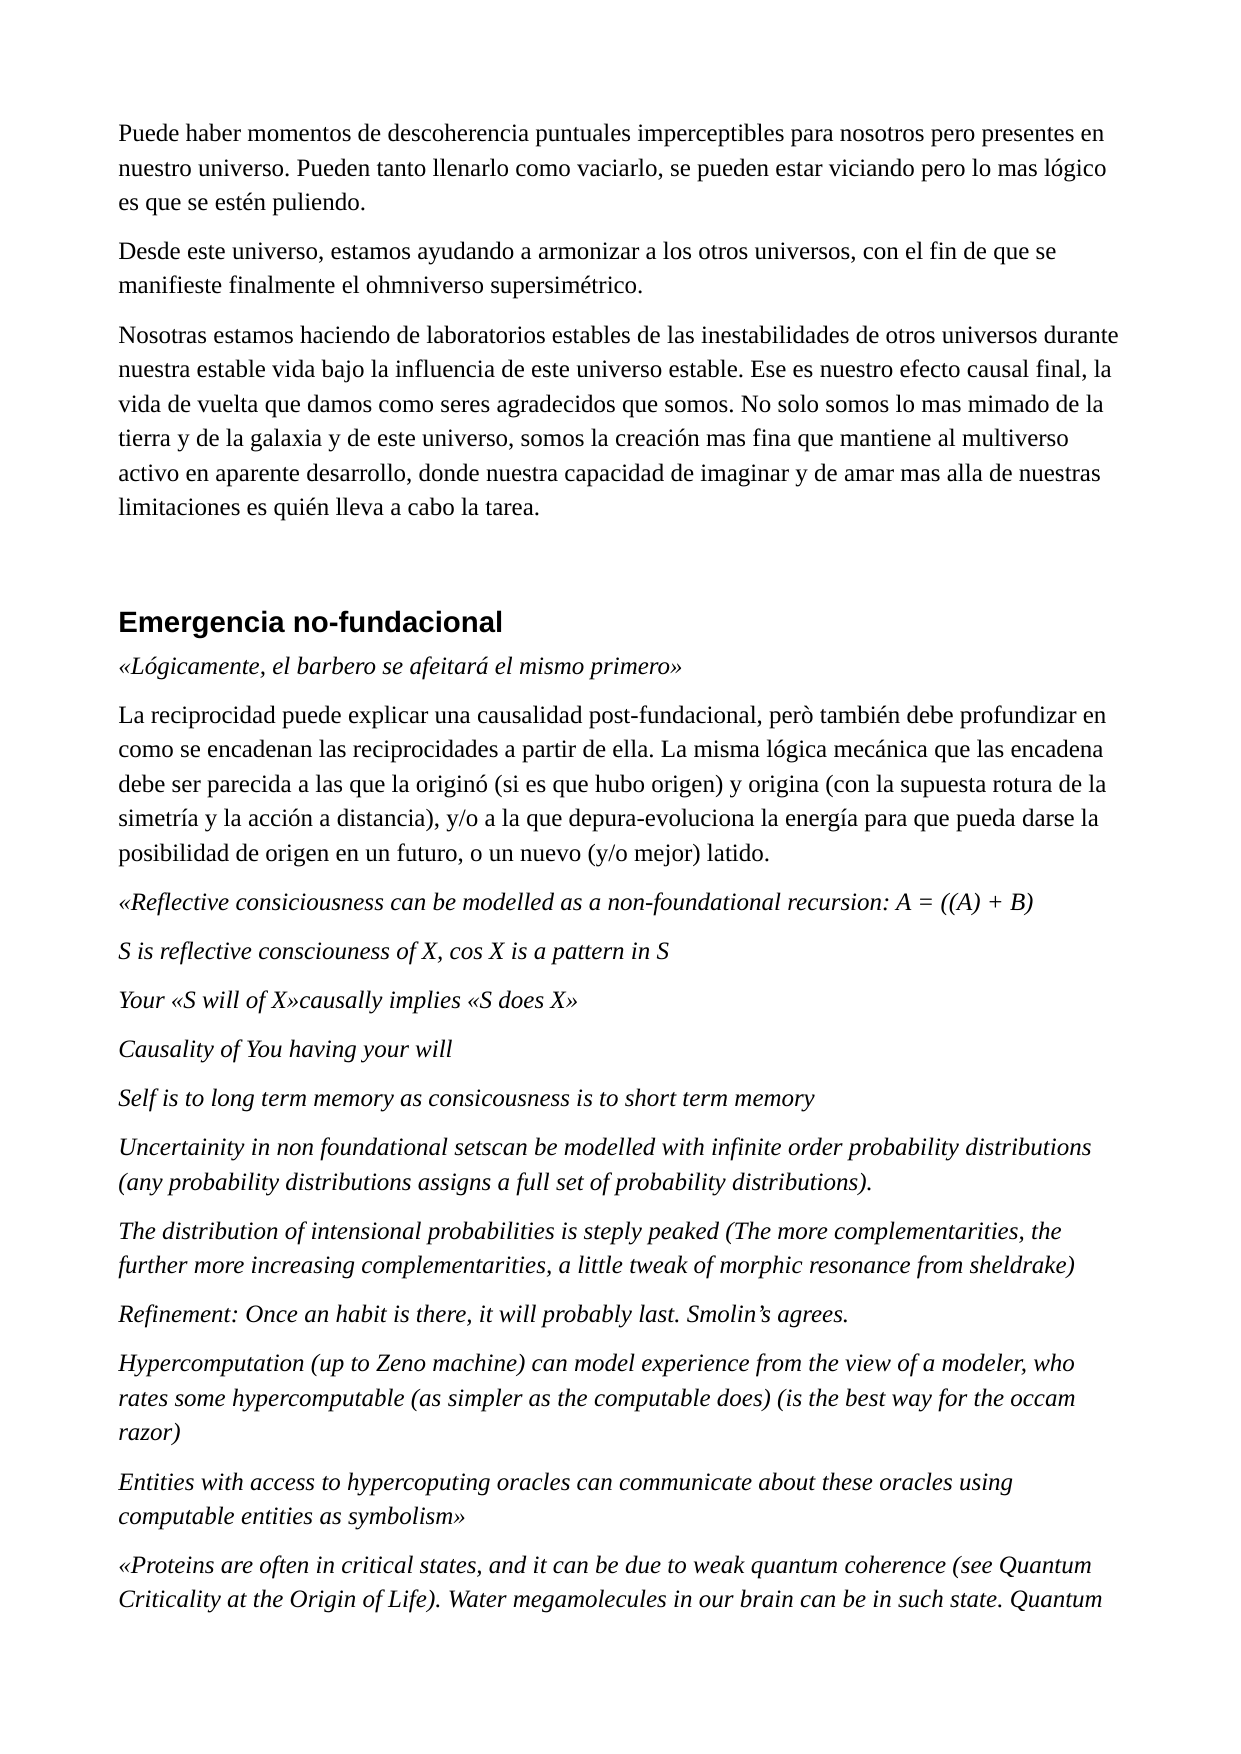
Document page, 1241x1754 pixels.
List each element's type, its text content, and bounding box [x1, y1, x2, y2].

text The distribution of intensional probabilities is steply peaked (The more complementarities, the further more increasing complementarities, a little tweak of morphic resonance from sheldrake) [118, 1216, 1122, 1279]
text Self is to long term memory as consicousness is to short term memory [118, 1083, 1122, 1112]
text Puede haber momentos de descoherencia puntuales imperceptibles para nosotros pero presentes en nuestro universo. Pueden tanto llenarlo como vaciarlo, se pueden estar viciando pero lo mas lógico es que se estén puliendo. [118, 118, 1122, 216]
subtitle Emergencia no-fundacional [118, 605, 1122, 638]
text Refinement: Once an habit is there, it will probably last. Smolin’s agrees. [118, 1299, 1122, 1328]
text «Lógicamente, el barbero se afeitará el mismo primero» [118, 651, 1122, 680]
text Uncertainity in non foundational setscan be modelled with infinite order probability distributions (any probability distributions assigns a full set of probability distributions). [118, 1132, 1122, 1196]
text Entities with access to hypercoputing oracles can communicate about these oracles using computable entities as symbolism» [118, 1467, 1122, 1530]
text «Proteins are often in critical states, and it can be due to weak quantum coherence (see Quantum Criticality at the Origin of Life). Water megamolecules in our brain can be in such state. Quantum [118, 1550, 1122, 1613]
text La reciprocidad puede explicar una causalidad post-fundacional, però también debe profundizar en como se encadenan las reciprocidades a partir de ella. La misma lógica mecánica que las encadena debe ser parecida a las que la originó (si es que hubo origen) y origina (con la supuesta rotura de la simetría y la acción a distancia), y/o a la que depura-evoluciona la energía para que pueda darse la posibilidad de origen en un futuro, o un nuevo (y/o mejor) latido. [118, 700, 1122, 867]
text S is reflective consciouness of X, cos X is a pattern in S [118, 936, 1122, 965]
text Desde este universo, estamos ayudando a armonizar a los otros universos, con el fin de que se manifieste finalmente el ohmniverso supersimétrico. [118, 236, 1122, 299]
text Hypercomputation (up to Zeno machine) can model experience from the view of a modeler, who rates some hypercomputable (as simpler as the computable does) (is the best way for the occam razor) [118, 1348, 1122, 1446]
text «Reflective consiciousness can be modelled as a non-foundational recursion: A = ((A) + B) [118, 887, 1122, 916]
text Causality of You having your will [118, 1034, 1122, 1063]
text Nosotras estamos haciendo de laboratorios estables de las inestabilidades de otros universos durante nuestra estable vida bajo la influencia de este universo estable. Ese es nuestro efecto causal final, la vida de vuelta que damos como seres agradecidos que somos. No solo somos lo mas mimado de la tierra y de la galaxia y de este universo, somos la creación mas fina que mantiene al multiverso activo en aparente desarrollo, donde nuestra capacidad de imaginar y de amar mas alla de nuestras limitaciones es quién lleva a cabo la tarea. [118, 320, 1122, 521]
text Your «S will of X»causally implies «S does X» [118, 985, 1122, 1014]
